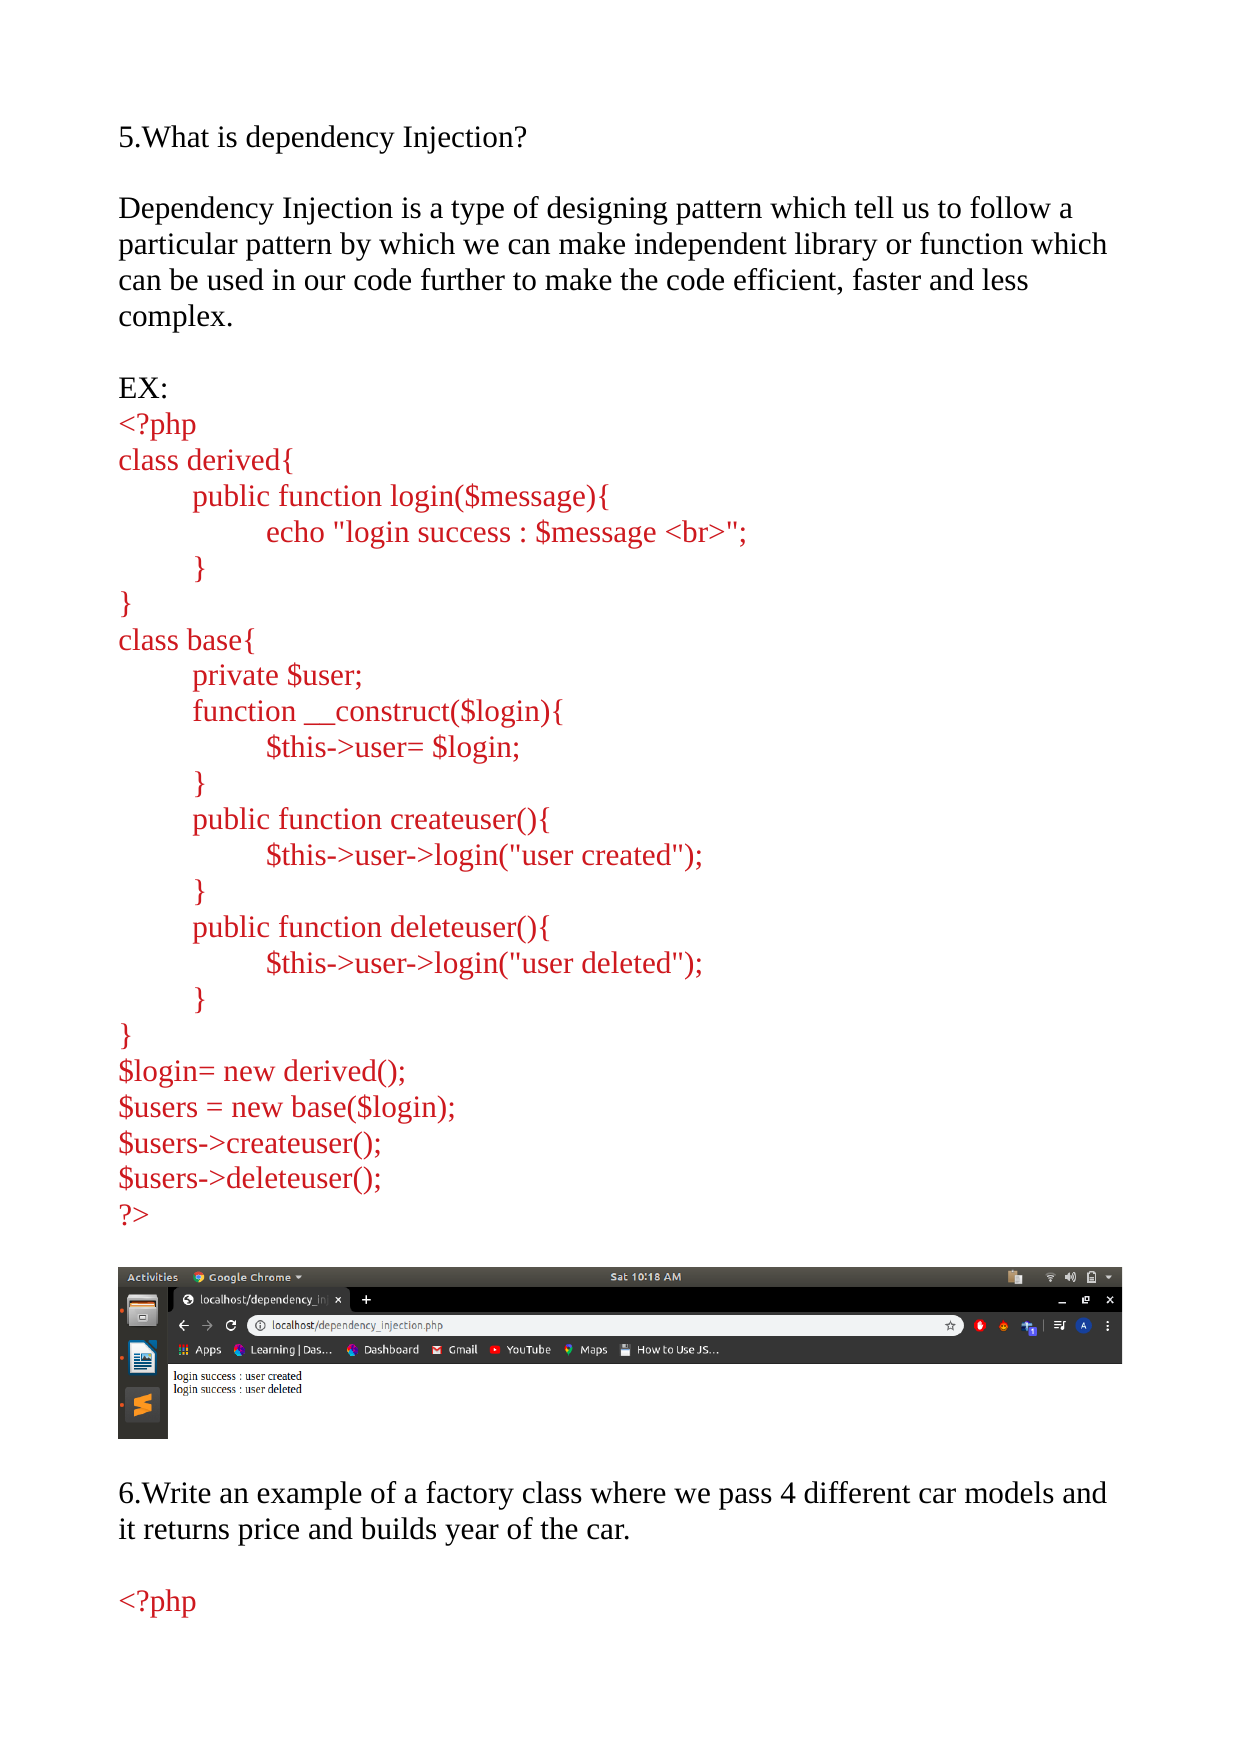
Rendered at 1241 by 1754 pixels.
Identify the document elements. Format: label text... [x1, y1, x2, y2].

text } [118, 980, 1122, 1016]
text <?php [118, 1582, 1122, 1618]
text } [118, 872, 1122, 908]
text $users->deleteuser(); [118, 1160, 1122, 1196]
text $this->user= $login; [118, 728, 1122, 764]
text } [118, 585, 1122, 621]
text $this->user->login("user created"); [118, 836, 1122, 872]
text public function createuser(){ [118, 800, 1122, 836]
text EX: [118, 369, 1122, 405]
text } [118, 1016, 1122, 1052]
text class base{ [118, 621, 1122, 657]
text $login= new derived(); [118, 1052, 1122, 1088]
text $this->user->login("user deleted"); [118, 944, 1122, 980]
text $users = new base($login); [118, 1088, 1122, 1124]
text } [118, 764, 1122, 800]
text public function deleteuser(){ [118, 908, 1122, 944]
text ?> [118, 1196, 1122, 1232]
text echo "login success : $message <br>"; [118, 513, 1122, 549]
text public function login($message){ [118, 477, 1122, 513]
text $users->createuser(); [118, 1124, 1122, 1160]
text function __construct($login){ [118, 693, 1122, 728]
text } [118, 549, 1122, 585]
text private $user; [118, 657, 1122, 693]
text <?php [118, 405, 1122, 441]
text Dependency Injection is a type of designing pattern which tell us to follow a particular pattern by which we can make independent library or function which can be used in our code further to make the code efficient, faster and less complex. [118, 189, 1122, 333]
text 6.Write an example of a factory class where we pass 4 different car models and it returns price and builds year of the car. [118, 1475, 1122, 1547]
text class derived{ [118, 441, 1122, 477]
text 5.What is dependency Injection? [118, 118, 1122, 154]
